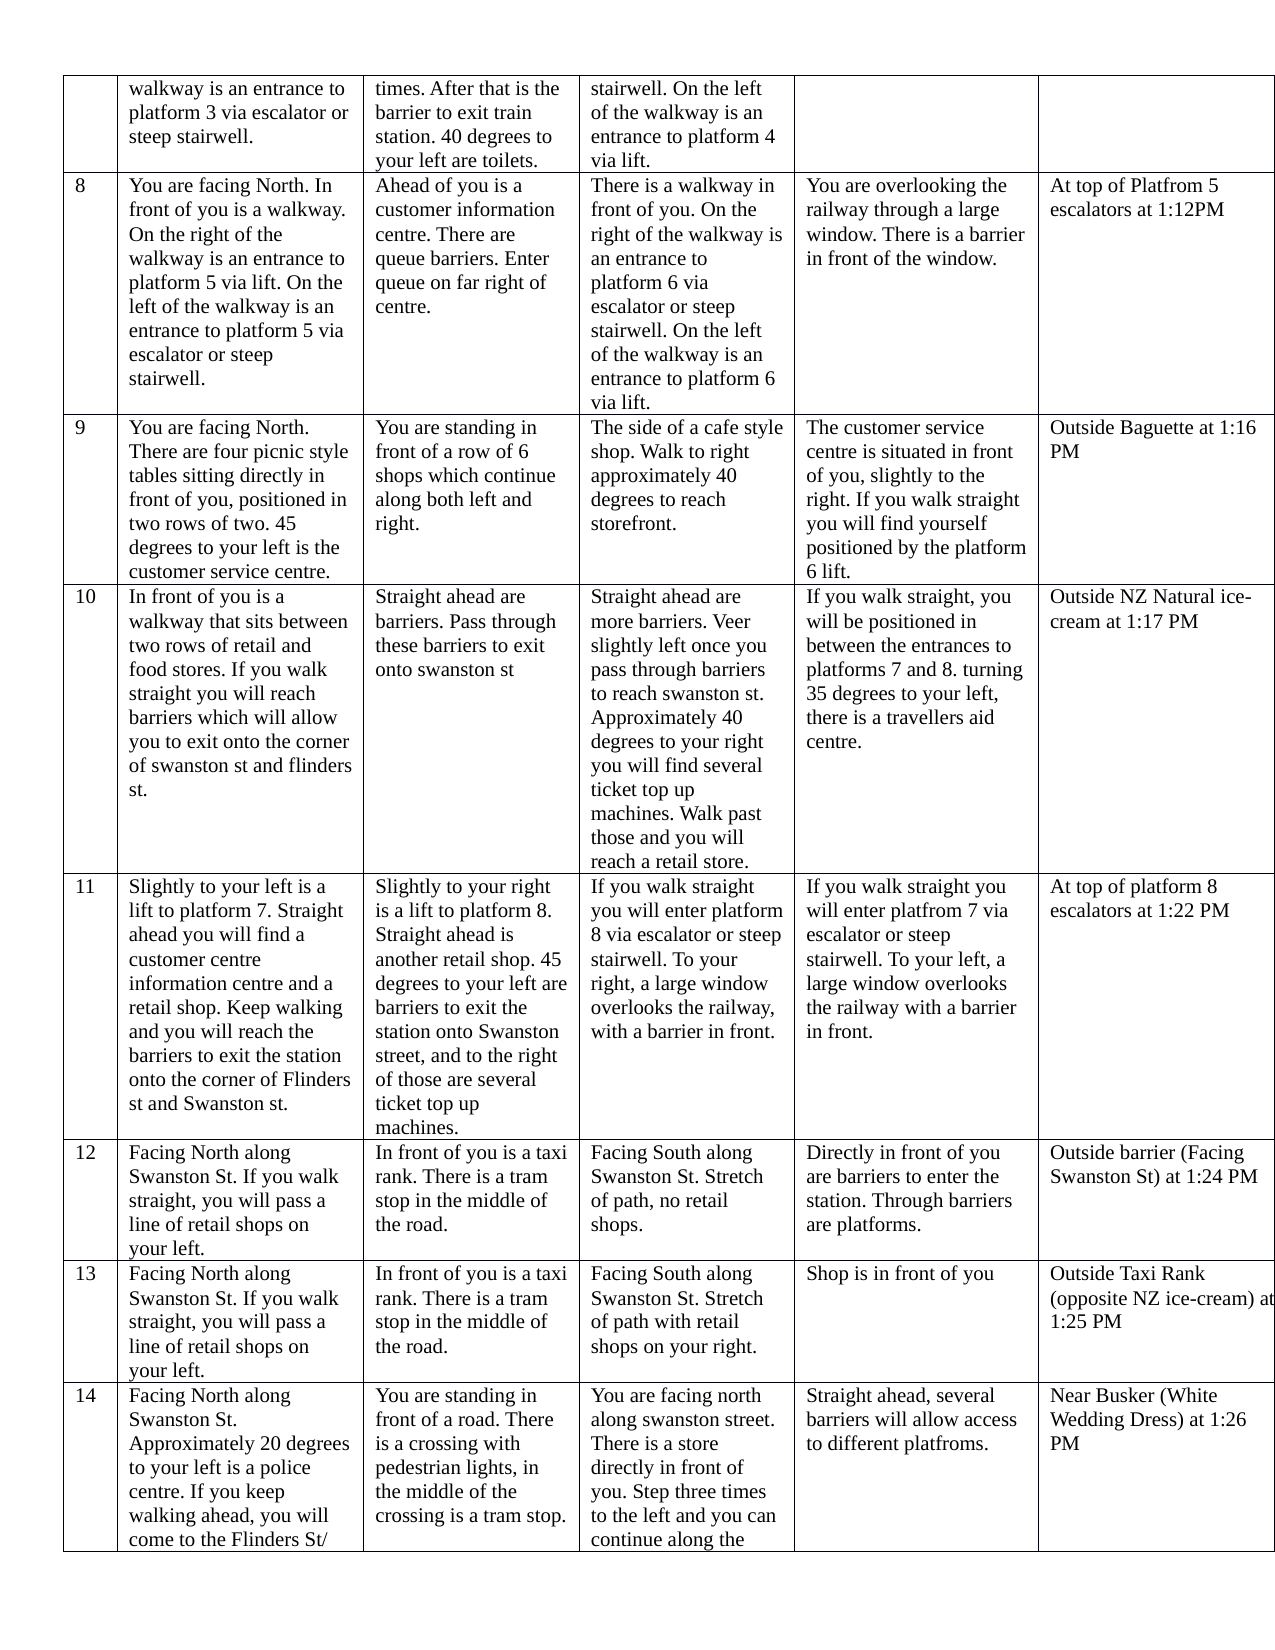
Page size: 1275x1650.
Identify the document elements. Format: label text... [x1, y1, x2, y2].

table_cell The customer service centre is situated in front of you, slightly to the right. If you walk straight you will find yourself positioned by the platform 6 lift. [795, 415, 1038, 583]
table_cell Directly in front of you are barriers to enter the station. Through barriers are platforms. [795, 1140, 1038, 1260]
table_cell If you walk straight you will enter platform 8 via escalator or steep stairwell. To your right, a large window overlooks the railway, with a barrier in front. [580, 874, 794, 1139]
table_cell Straight ahead are more barriers. Veer slightly left once you pass through barriers to reach swanston st. Approximately 40 degrees to your right you will find several ticket top up machines. Walk past those and you will reach a retail store. [580, 585, 794, 873]
table_cell [64, 76, 117, 172]
table_cell At top of Platfrom 5 escalators at 1:12PM [1039, 173, 1274, 414]
table_cell Facing North along Swanston St. If you walk straight, you will pass a line of retail shops on your left. [118, 1140, 363, 1260]
table_cell Slightly to your left is a lift to platform 7. Straight ahead you will find a customer centre information centre and a retail shop. Keep walking and you will reach the barriers to exit the station onto the corner of Flinders st and Swanston st. [118, 874, 363, 1139]
table_cell In front of you is a taxi rank. There is a tram stop in the middle of the road. [364, 1261, 579, 1382]
table_cell Near Busker (White Wedding Dress) at 1:26 PM [1039, 1383, 1274, 1551]
table_cell [1039, 76, 1274, 172]
table_cell 11 [64, 874, 117, 1139]
table_cell In front of you is a walkway that sits between two rows of retail and food stores. If you walk straight you will reach barriers which will allow you to exit onto the corner of swanston st and flinders st. [118, 585, 363, 873]
table_cell Facing North along Swanston St. Approximately 20 degrees to your left is a police centre. If you keep walking ahead, you will come to the Flinders St/ [118, 1383, 363, 1551]
table_cell [795, 76, 1038, 172]
table_cell Outside Taxi Rank (opposite NZ ice-cream) at 1:25 PM [1039, 1261, 1274, 1382]
table_cell You are facing north along swanston street. There is a store directly in front of you. Step three times to the left and you can continue along the [580, 1383, 794, 1551]
table_cell You are overlooking the railway through a large window. There is a barrier in front of the window. [795, 173, 1038, 414]
table_cell If you walk straight you will enter platfrom 7 via escalator or steep stairwell. To your left, a large window overlooks the railway with a barrier in front. [795, 874, 1038, 1139]
table_cell times. After that is the barrier to exit train station. 40 degrees to your left are toilets. [364, 76, 579, 172]
table_cell There is a walkway in front of you. On the right of the walkway is an entrance to platform 6 via escalator or steep stairwell. On the left of the walkway is an entrance to platform 6 via lift. [580, 173, 794, 414]
table_cell Straight ahead, several barriers will allow access to different platfroms. [795, 1383, 1038, 1551]
table_cell 13 [64, 1261, 117, 1382]
table_cell You are standing in front of a road. There is a crossing with pedestrian lights, in the middle of the crossing is a tram stop. [364, 1383, 579, 1551]
table_cell Outside Baguette at 1:16 PM [1039, 415, 1274, 583]
table_cell 12 [64, 1140, 117, 1260]
table_cell 14 [64, 1383, 117, 1551]
table_cell Facing North along Swanston St. If you walk straight, you will pass a line of retail shops on your left. [118, 1261, 363, 1382]
table_cell 9 [64, 415, 117, 583]
table_cell The side of a cafe style shop. Walk to right approximately 40 degrees to reach storefront. [580, 415, 794, 583]
table_cell Outside NZ Natural ice-cream at 1:17 PM [1039, 585, 1274, 873]
table_cell You are facing North. There are four picnic style tables sitting directly in front of you, positioned in two rows of two. 45 degrees to your left is the customer service centre. [118, 415, 363, 583]
table_cell Shop is in front of you [795, 1261, 1038, 1382]
table_cell Ahead of you is a customer information centre. There are queue barriers. Enter queue on far right of centre. [364, 173, 579, 414]
table_cell 8 [64, 173, 117, 414]
table_cell Facing South along Swanston St. Stretch of path, no retail shops. [580, 1140, 794, 1260]
table_cell Facing South along Swanston St. Stretch of path with retail shops on your right. [580, 1261, 794, 1382]
table_cell stairwell. On the left of the walkway is an entrance to platform 4 via lift. [580, 76, 794, 172]
table_cell 10 [64, 585, 117, 873]
table_cell You are standing in front of a row of 6 shops which continue along both left and right. [364, 415, 579, 583]
table_cell Slightly to your right is a lift to platform 8. Straight ahead is another retail shop. 45 degrees to your left are barriers to exit the station onto Swanston street, and to the right of those are several ticket top up machines. [364, 874, 579, 1139]
table_cell If you walk straight, you will be positioned in between the entrances to platforms 7 and 8. turning 35 degrees to your left, there is a travellers aid centre. [795, 585, 1038, 873]
table_cell Straight ahead are barriers. Pass through these barriers to exit onto swanston st [364, 585, 579, 873]
table_cell Outside barrier (Facing Swanston St) at 1:24 PM [1039, 1140, 1274, 1260]
table_cell At top of platform 8 escalators at 1:22 PM [1039, 874, 1274, 1139]
table_cell In front of you is a taxi rank. There is a tram stop in the middle of the road. [364, 1140, 579, 1260]
table_cell You are facing North. In front of you is a walkway. On the right of the walkway is an entrance to platform 5 via lift. On the left of the walkway is an entrance to platform 5 via escalator or steep stairwell. [118, 173, 363, 414]
table_cell walkway is an entrance to platform 3 via escalator or steep stairwell. [118, 76, 363, 172]
